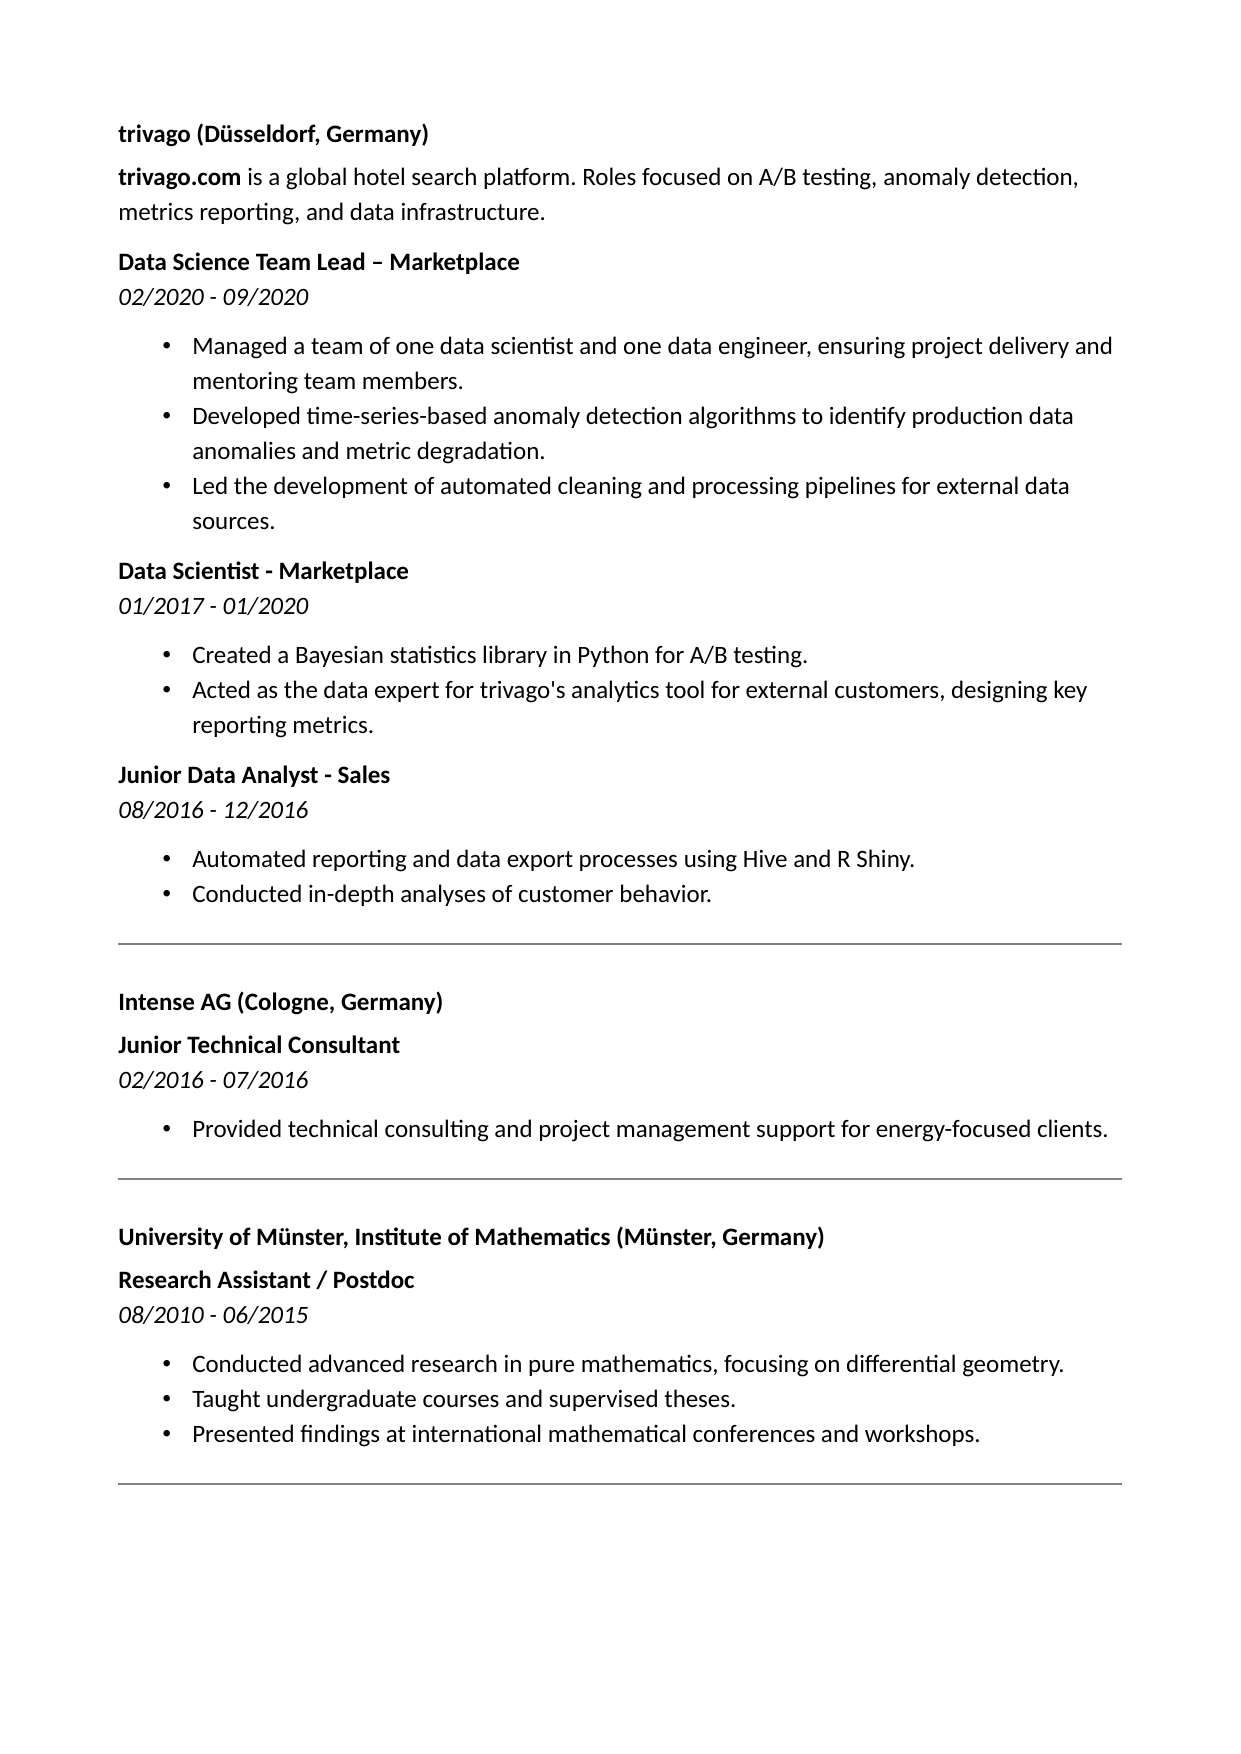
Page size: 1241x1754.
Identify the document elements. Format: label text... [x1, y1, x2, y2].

list Acted as the data expert for trivago's analytics tool for external customers, designing key reporting metrics. [162, 674, 1122, 740]
text trivago.com is a global hotel search platform. Roles focused on A/B testing, anomaly detection, metrics reporting, and data infrastructure. [118, 161, 1122, 227]
list Provided technical consulting and project management support for energy-focused clients. [162, 1113, 1122, 1144]
text Data Science Team Lead – Marketplace 02/2020 - 09/2020 [118, 246, 1122, 311]
subtitle trivago (Düsseldorf, Germany) [118, 118, 1122, 149]
list Conducted in-depth analyses of customer behavior. [162, 879, 1122, 909]
subtitle University of Münster, Institute of Mathematics (Münster, Germany) [118, 1221, 1122, 1251]
list Led the development of automated cleaning and processing pipelines for external data sources. [162, 470, 1122, 536]
text Data Scientist - Marketplace 01/2017 - 01/2020 [118, 555, 1122, 620]
list Automated reporting and data export processes using Hive and R Shiny. [162, 844, 1122, 874]
list Presented findings at international mathematical conferences and workshops. [162, 1418, 1122, 1449]
text Junior Technical Consultant 02/2016 - 07/2016 [118, 1029, 1122, 1094]
list Created a Bayesian statistics library in Python for A/B testing. [162, 639, 1122, 670]
text Research Assistant / Postdoc 08/2010 - 06/2015 [118, 1264, 1122, 1329]
list Conducted advanced research in pure mathematics, focusing on differential geometry. [162, 1348, 1122, 1379]
list Managed a team of one data scientist and one data engineer, ensuring project delivery and mentoring team members. [162, 330, 1122, 396]
text Junior Data Analyst - Sales 08/2016 - 12/2016 [118, 759, 1122, 824]
list Taught undergraduate courses and supervised theses. [162, 1383, 1122, 1414]
subtitle Intense AG (Cologne, Germany) [118, 986, 1122, 1016]
list Developed time-series-based anomaly detection algorithms to identify production data anomalies and metric degradation. [162, 400, 1122, 466]
